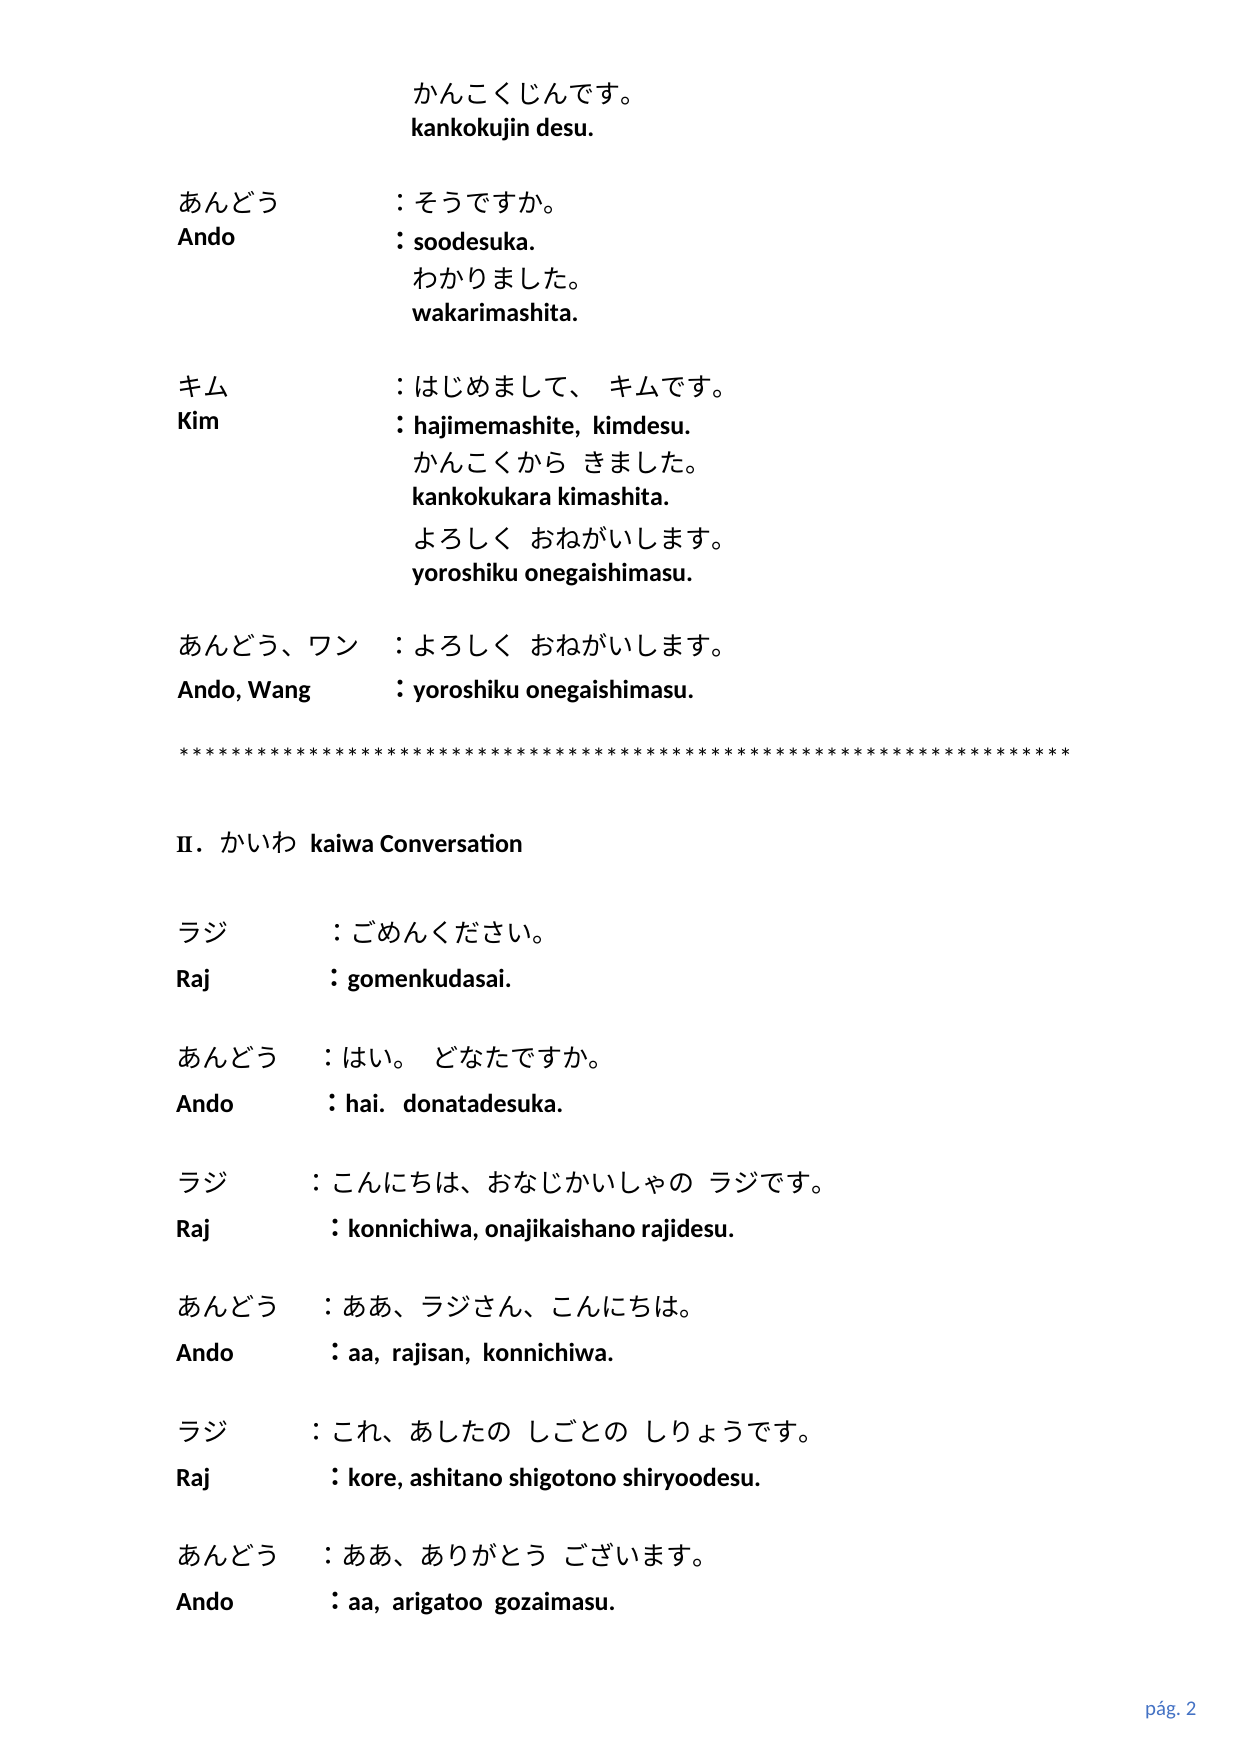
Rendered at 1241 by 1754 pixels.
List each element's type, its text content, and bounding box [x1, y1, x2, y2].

text Ando ：aa, arigatoo gozaimasu. [176, 1581, 1196, 1618]
table_cell ：そうですか。 [387, 182, 1072, 220]
table_cell かんこくじんです。 [387, 74, 1072, 111]
table_cell ：はじめまして、 キムです。 [387, 366, 1072, 404]
text Raj ：konnichiwa, onajikaishano rajidesu. [176, 1207, 1196, 1244]
text Ⅱ．かいわ kaiwa Conversation [176, 823, 1196, 861]
table_cell [178, 111, 387, 182]
text あんどう ：ああ、ありがとう ございます。 [176, 1536, 1196, 1573]
table_cell wakarimashita. [387, 296, 1072, 366]
text Ando ：hai. donatadesuka. [176, 1082, 1196, 1120]
table_cell yoroshiku onegaishimasu. [387, 556, 1072, 625]
table_cell キム [178, 366, 387, 404]
table_cell [178, 518, 387, 556]
table_cell よろしく おねがいします。 [387, 518, 1072, 556]
table_cell あんどう、ワン ：よろしく おねがいします。 Ando, Wang ：yoroshiku onegaishimasu. ********************************************************************* [178, 625, 1072, 773]
table_cell ：hajimemashite, kimdesu. [387, 404, 1072, 442]
table_cell [178, 442, 387, 480]
text Raj ：gomenkudasai. [176, 958, 1196, 995]
table_cell [178, 74, 387, 111]
table_cell [178, 258, 387, 296]
text Ando ：aa, rajisan, konnichiwa. [176, 1331, 1196, 1369]
text ラジ ：ごめんください。 [176, 912, 1196, 950]
table_cell かんこくから きました。 [387, 442, 1072, 480]
table_cell [178, 556, 387, 625]
text あんどう ：はい。 どなたですか。 [176, 1037, 1196, 1075]
table_cell Kim [178, 404, 387, 442]
table_cell ：soodesuka. [387, 220, 1072, 258]
text ラジ ：これ、あしたの しごとの しりょうです。 [176, 1411, 1196, 1449]
text ラジ ：こんにちは、おなじかいしゃの ラジです。 [176, 1162, 1196, 1199]
table_cell [178, 296, 387, 366]
table_cell Ando [178, 220, 387, 258]
table_cell kankokujin desu. [387, 111, 1072, 182]
table_cell わかりました。 [387, 258, 1072, 296]
table_cell [178, 480, 387, 518]
text Raj ：kore, ashitano shigotono shiryoodesu. [176, 1456, 1196, 1494]
table_cell kankokukara kimashita. [387, 480, 1072, 518]
table_cell あんどう [178, 182, 387, 220]
text あんどう ：ああ、ラジさん、こんにちは。 [176, 1286, 1196, 1324]
